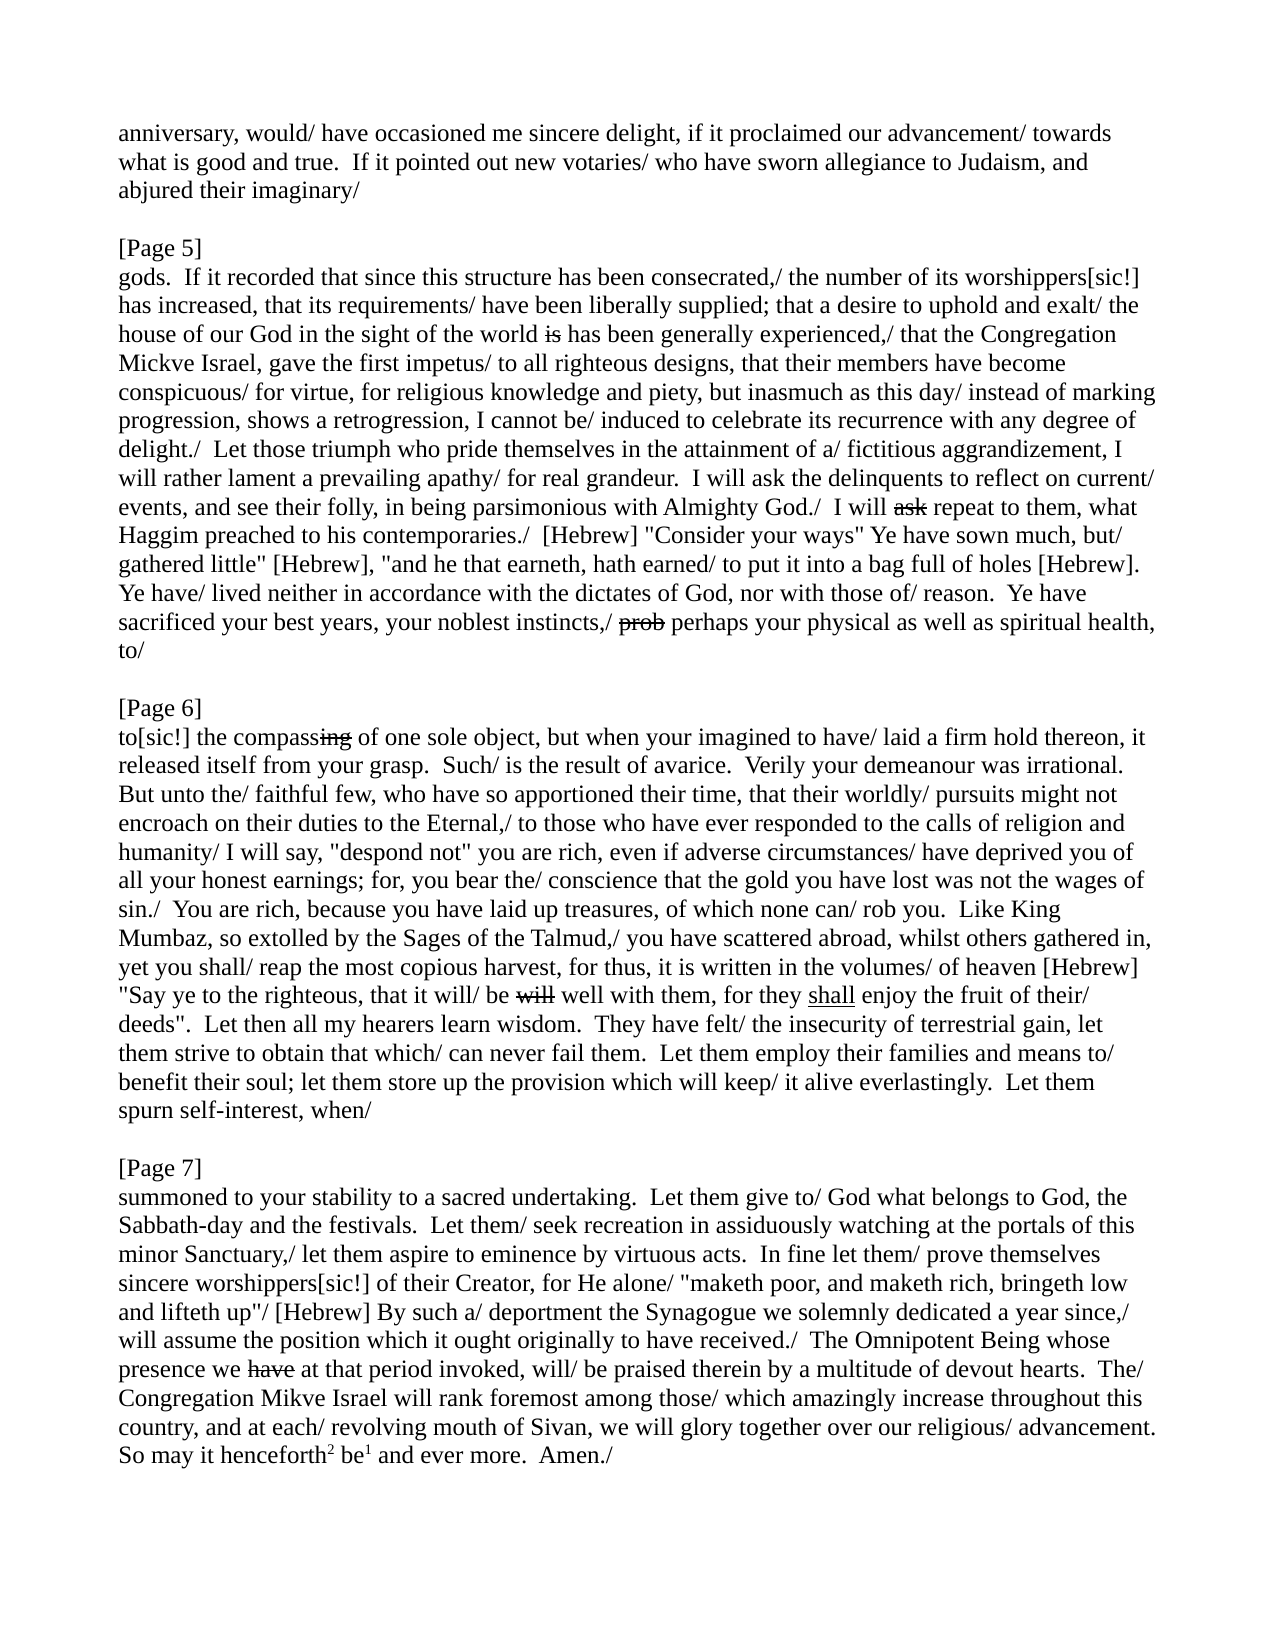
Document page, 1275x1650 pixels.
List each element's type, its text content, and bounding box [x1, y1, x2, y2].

text [Page 7] [118, 1153, 1157, 1182]
text [Page 5] [118, 233, 1157, 262]
text to[sic!] the compassing of one sole object, but when your imagined to have/ laid a firm hold thereon, it released itself from your grasp. Such/ is the result of avarice. Verily your demeanour was irrational. But unto the/ faithful few, who have so apportioned their time, that their worldly/ pursuits might not encroach on their duties to the Eternal,/ to those who have ever responded to the calls of religion and humanity/ I will say, "despond not" you are rich, even if adverse circumstances/ have deprived you of all your honest earnings; for, you bear the/ conscience that the gold you have lost was not the wages of sin./ You are rich, because you have laid up treasures, of which none can/ rob you. Like King Mumbaz, so extolled by the Sages of the Talmud,/ you have scattered abroad, whilst others gathered in, yet you shall/ reap the most copious harvest, for thus, it is written in the volumes/ of heaven [Hebrew] "Say ye to the righteous, that it will/ be will well with them, for they shall enjoy the fruit of their/ deeds". Let then all my hearers learn wisdom. They have felt/ the insecurity of terrestrial gain, let them strive to obtain that which/ can never fail them. Let them employ their families and means to/ benefit their soul; let them store up the provision which will keep/ it alive everlastingly. Let them spurn self-interest, when/ [118, 722, 1157, 1124]
text [Page 6] [118, 693, 1157, 722]
text anniversary, would/ have occasioned me sincere delight, if it proclaimed our advancement/ towards what is good and true. If it pointed out new votaries/ who have sworn allegiance to Judaism, and abjured their imaginary/ [118, 118, 1157, 204]
text gods. If it recorded that since this structure has been consecrated,/ the number of its worshippers[sic!] has increased, that its requirements/ have been liberally supplied; that a desire to uphold and exalt/ the house of our God in the sight of the world is has been generally experienced,/ that the Congregation Mickve Israel, gave the first impetus/ to all righteous designs, that their members have become conspicuous/ for virtue, for religious knowledge and piety, but inasmuch as this day/ instead of marking progression, shows a retrogression, I cannot be/ induced to celebrate its recurrence with any degree of delight./ Let those triumph who pride themselves in the attainment of a/ fictitious aggrandizement, I will rather lament a prevailing apathy/ for real grandeur. I will ask the delinquents to reflect on current/ events, and see their folly, in being parsimonious with Almighty God./ I will ask repeat to them, what Haggim preached to his contemporaries./ [Hebrew] "Consider your ways" Ye have sown much, but/ gathered little" [Hebrew], "and he that earneth, hath earned/ to put it into a bag full of holes [Hebrew]. Ye have/ lived neither in accordance with the dictates of God, nor with those of/ reason. Ye have sacrificed your best years, your noblest instincts,/ prob perhaps your physical as well as spiritual health, to/ [118, 262, 1157, 664]
text summoned to your stability to a sacred undertaking. Let them give to/ God what belongs to God, the Sabbath-day and the festivals. Let them/ seek recreation in assiduously watching at the portals of this minor Sanctuary,/ let them aspire to eminence by virtuous acts. In fine let them/ prove themselves sincere worshippers[sic!] of their Creator, for He alone/ "maketh poor, and maketh rich, bringeth low and lifteth up"/ [Hebrew] By such a/ deportment the Synagogue we solemnly dedicated a year since,/ will assume the position which it ought originally to have received./ The Omnipotent Being whose presence we have at that period invoked, will/ be praised therein by a multitude of devout hearts. The/ Congregation Mikve Israel will rank foremost among those/ which amazingly increase throughout this country, and at each/ revolving mouth of Sivan, we will glory together over our religious/ advancement. So may it henceforth2 be1 and ever more. Amen./ [118, 1182, 1157, 1469]
